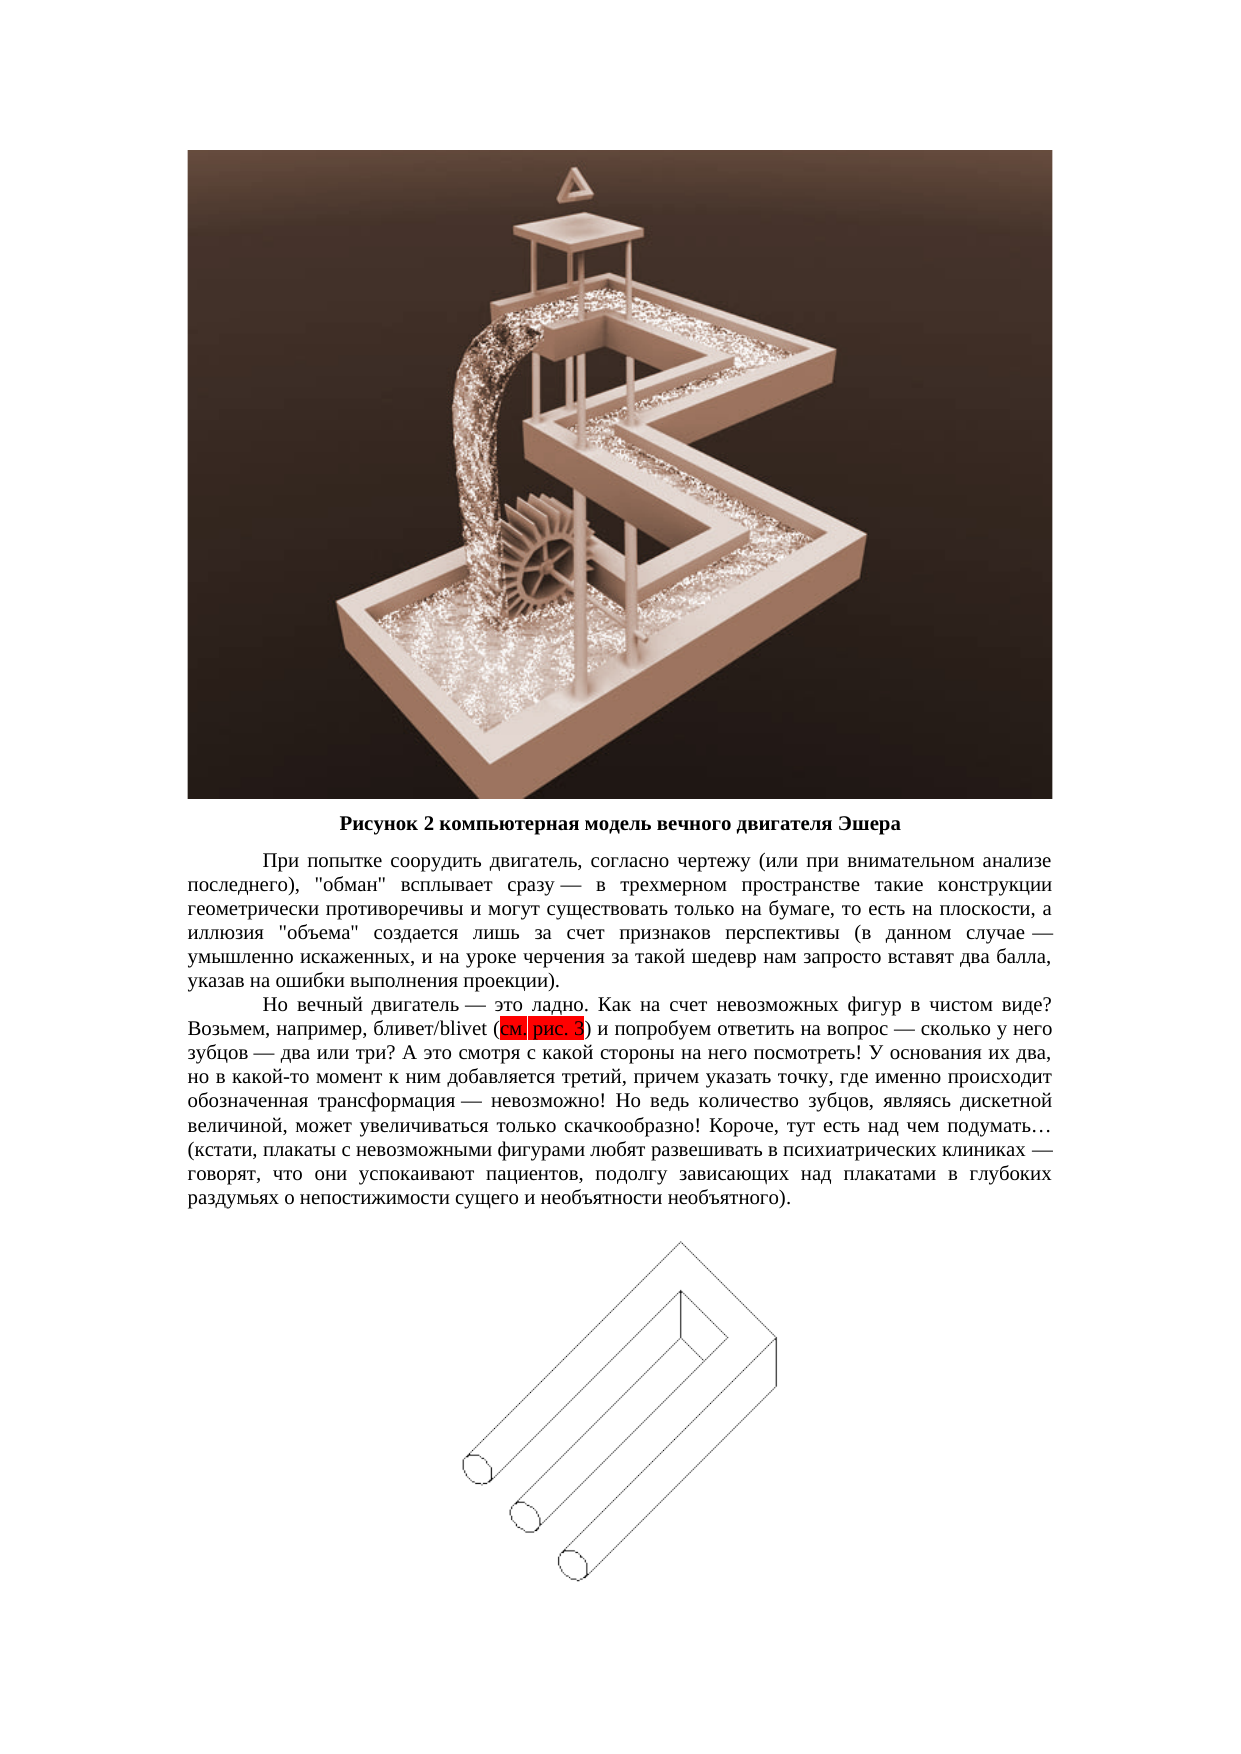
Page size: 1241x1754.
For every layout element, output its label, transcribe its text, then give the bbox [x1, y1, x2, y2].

text Но вечный двигатель — это ладно. Как на счет невозможных фигур в чистом виде? Возьмем, например, бливет/blivet (см. рис. 3) и попробуем ответить на вопрос — сколько у него зубцов — два или три? А это смотря с какой стороны на него посмотреть! У основания их два, но в какой-то момент к ним добавляется третий, причем указать точку, где именно происходит обозначенная трансформация — невозможно! Но ведь количество зубцов, являясь дискетной величиной, может увеличиваться только скачкообразно! Короче, тут есть над чем подумать… (кстати, плакаты с невозможными фигурами любят развешивать в психиатрических клиниках — говорят, что они успокаивают пациентов, подолгу зависающих над плакатами в глубоких раздумьях о непостижимости сущего и необъятности необъятного). [187, 992, 1053, 1209]
text Рисунок 2 компьютерная модель вечного двигателя Эшера [187, 811, 1053, 835]
text При попытке соорудить двигатель, согласно чертежу (или при внимательном анализе последнего), "обман" всплывает сразу — в трехмерном пространстве такие конструкции геометрически противоречивы и могут существовать только на бумаге, то есть на плоскости, а иллюзия "объема" создается лишь за счет признаков перспективы (в данном случае — умышленно искаженных, и на уроке черчения за такой шедевр нам запросто вставят два балла, указав на ошибки выполнения проекции). [187, 848, 1053, 992]
picture [187, 150, 1053, 799]
picture [458, 1232, 782, 1588]
